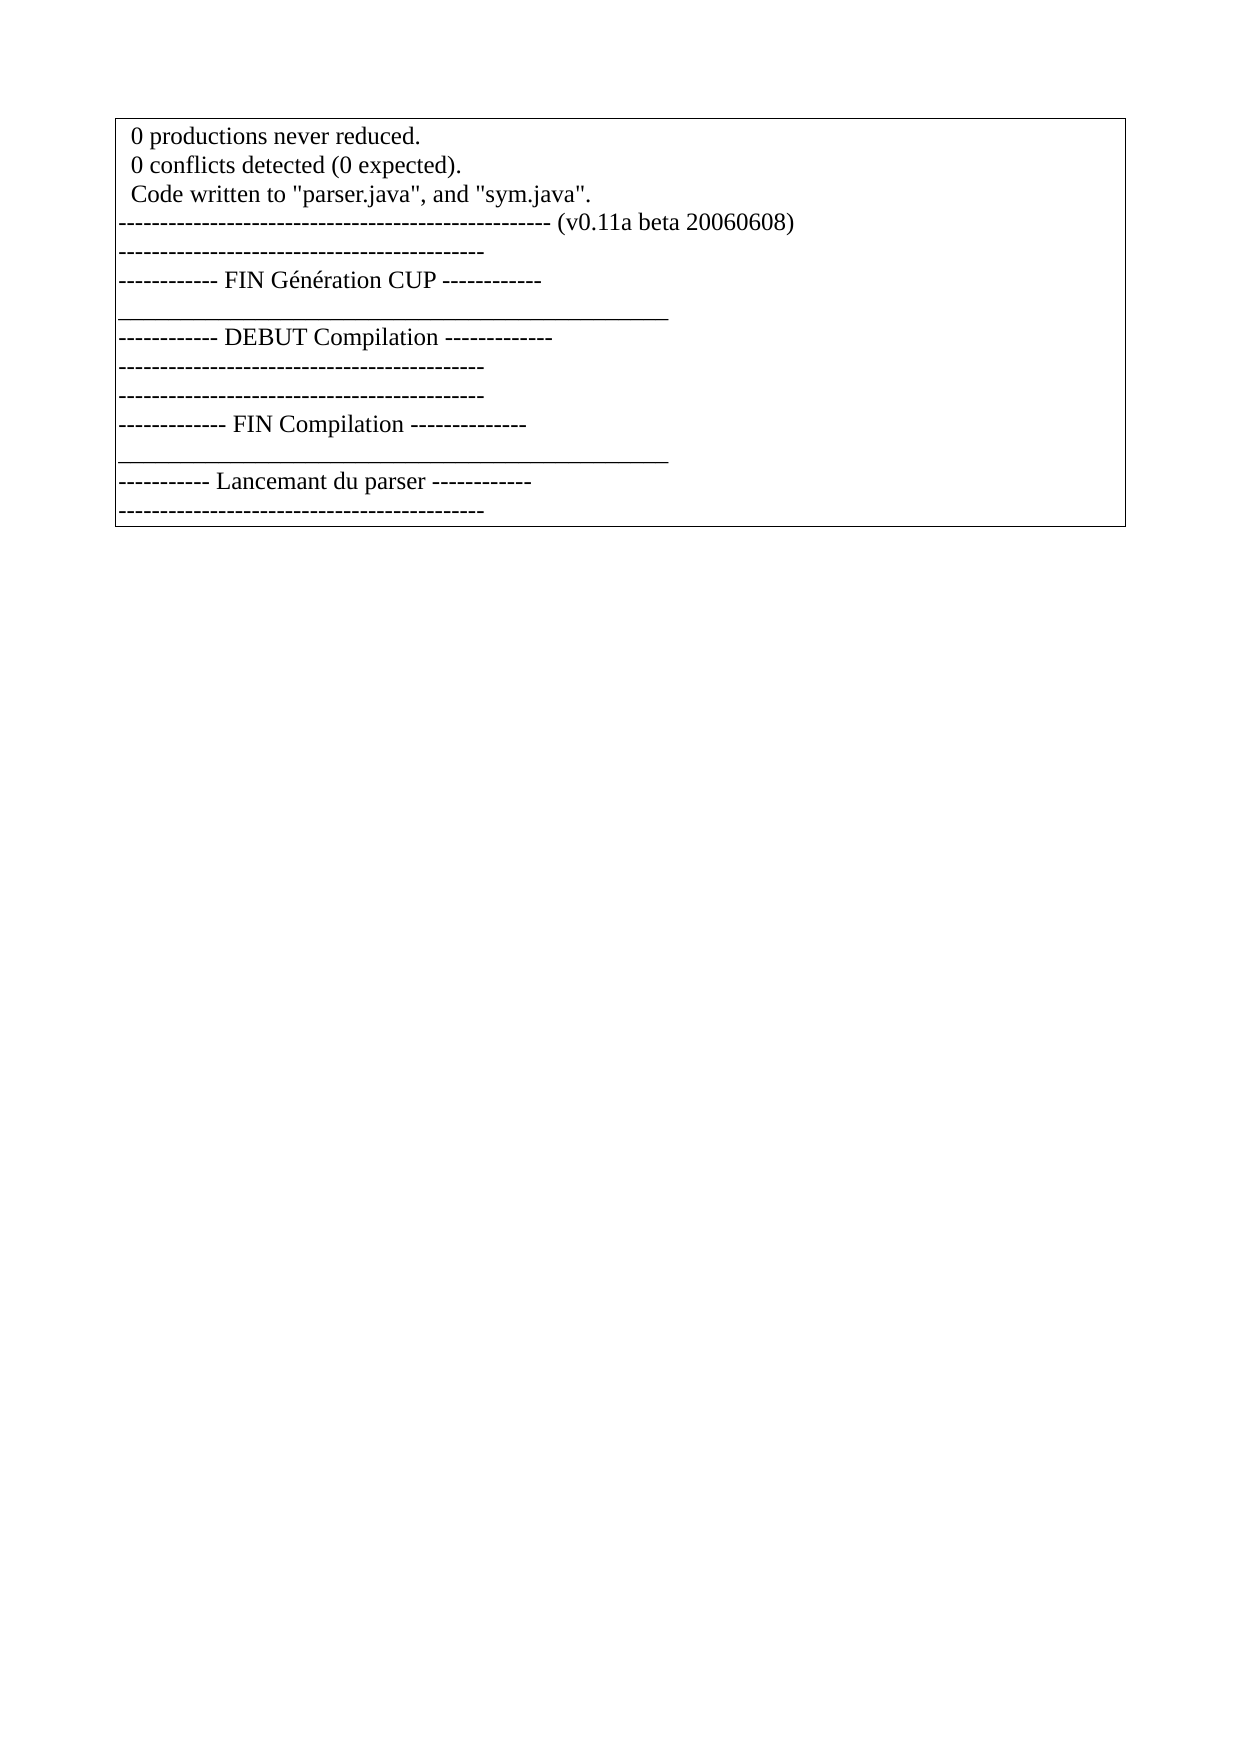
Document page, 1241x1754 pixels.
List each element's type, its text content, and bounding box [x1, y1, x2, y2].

text ------------- FIN Compilation -------------- [118, 409, 1122, 437]
text ---------------------------------------------------- (v0.11a beta 20060608) [118, 207, 1122, 236]
text 0 productions never reduced. [116, 119, 1125, 150]
text 0 conflicts detected (0 expected). [118, 150, 1122, 179]
text -------------------------------------------- [118, 351, 1122, 380]
text -------------------------------------------- [116, 492, 1125, 526]
text Code written to "parser.java", and "sym.java". [118, 179, 1122, 207]
text ____________________________________________ [118, 437, 1122, 466]
text ------------ FIN Génération CUP ------------ [118, 265, 1122, 294]
text -------------------------------------------- [118, 380, 1122, 409]
text ------------ DEBUT Compilation ------------- [118, 322, 1122, 351]
text ____________________________________________ [118, 294, 1122, 322]
text -------------------------------------------- [118, 236, 1122, 265]
text ----------- Lancemant du parser ------------ [118, 466, 1122, 492]
